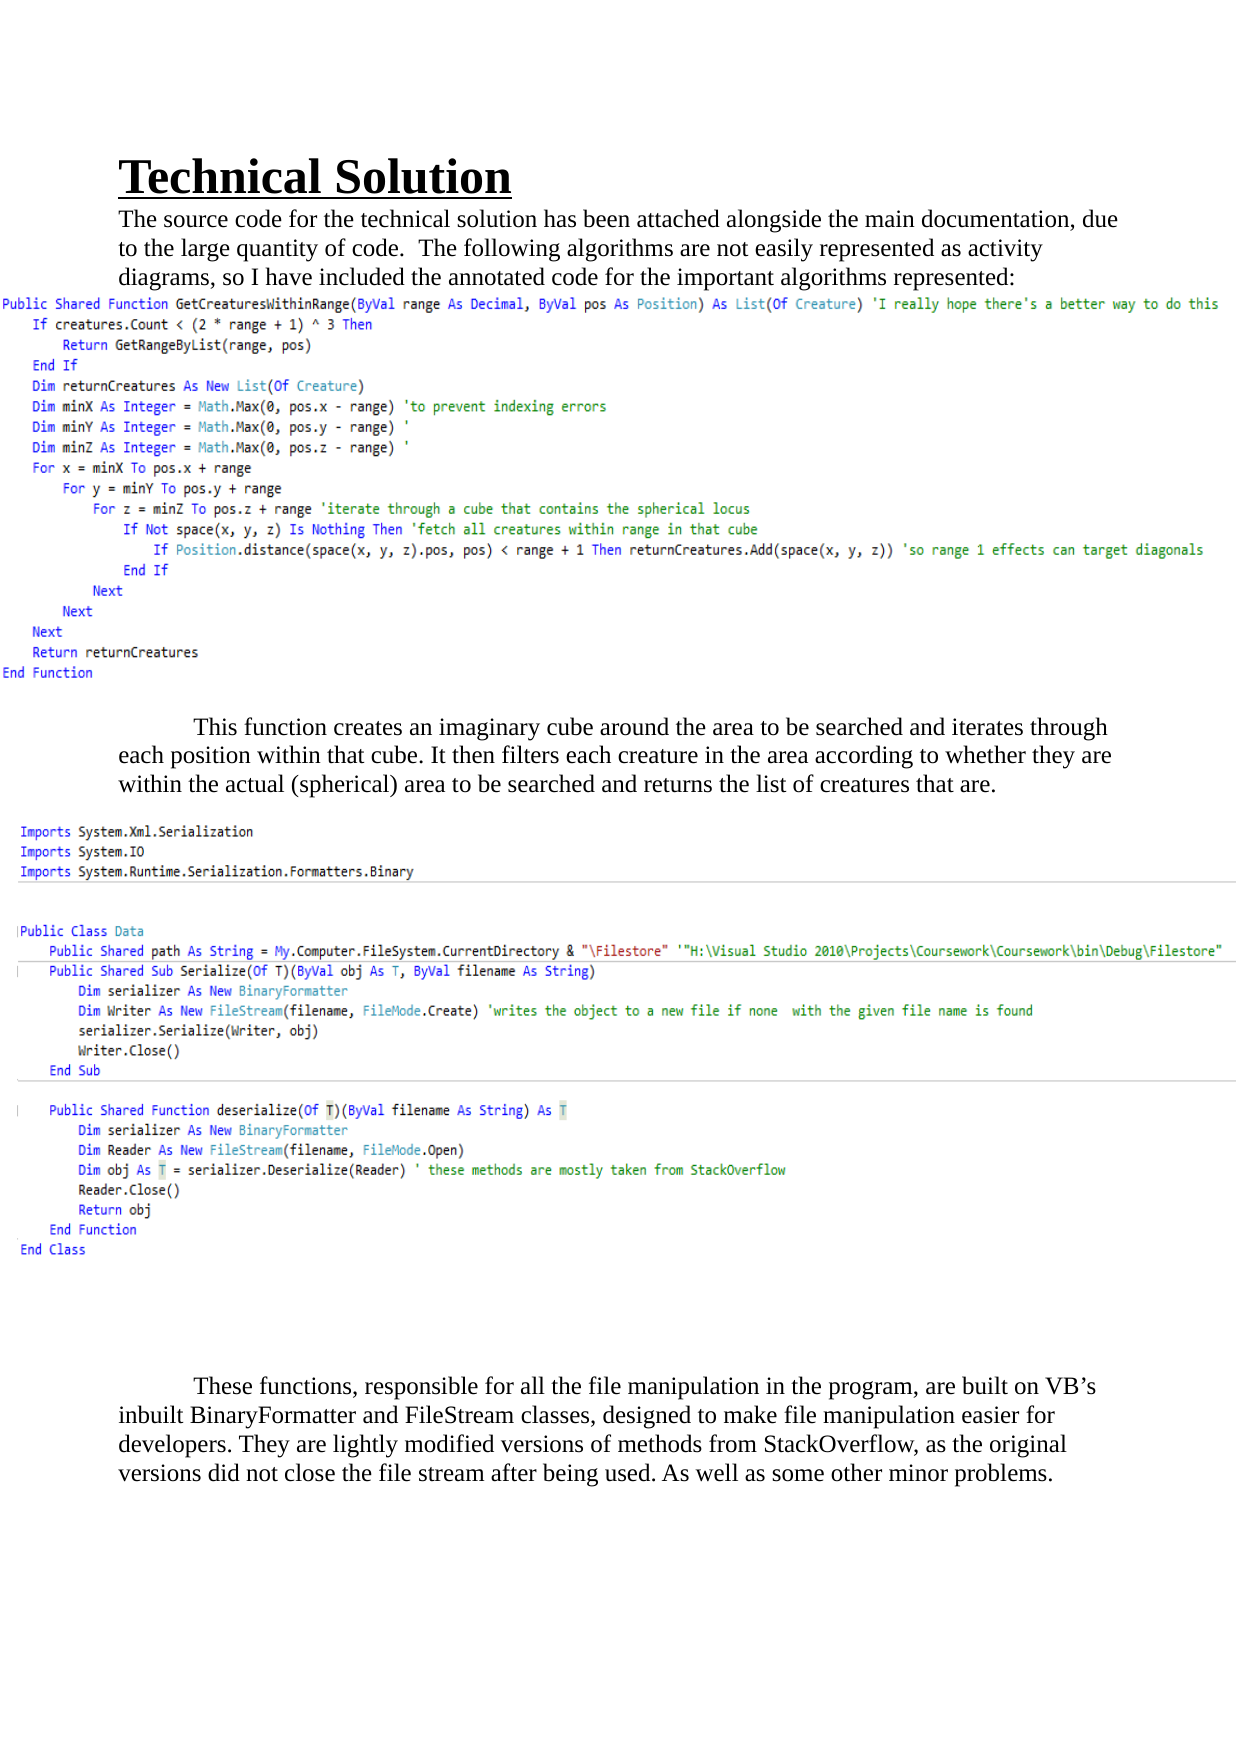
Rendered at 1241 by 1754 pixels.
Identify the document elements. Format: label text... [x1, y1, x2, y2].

text This function creates an imaginary cube around the area to be searched and iterates through each position within that cube. It then filters each creature in the area according to whether they are within the actual (spherical) area to be searched and returns the list of creatures that are. [118, 712, 1122, 798]
text The source code for the technical solution has been attached alongside the main documentation, due to the large quantity of code. The following algorithms are not easily represented as activity diagrams, so I have included the annotated code for the important algorithms represented: [118, 204, 1122, 291]
text Technical Solution [118, 147, 1122, 204]
text These functions, responsible for all the file manipulation in the program, are built on VB’s inbuilt BinaryFormatter and FileStream classes, designed to make file manipulation easier for developers. They are lightly modified versions of methods from StackOverflow, as the original versions did not close the file stream after being used. As well as some other minor problems. [118, 1371, 1122, 1486]
